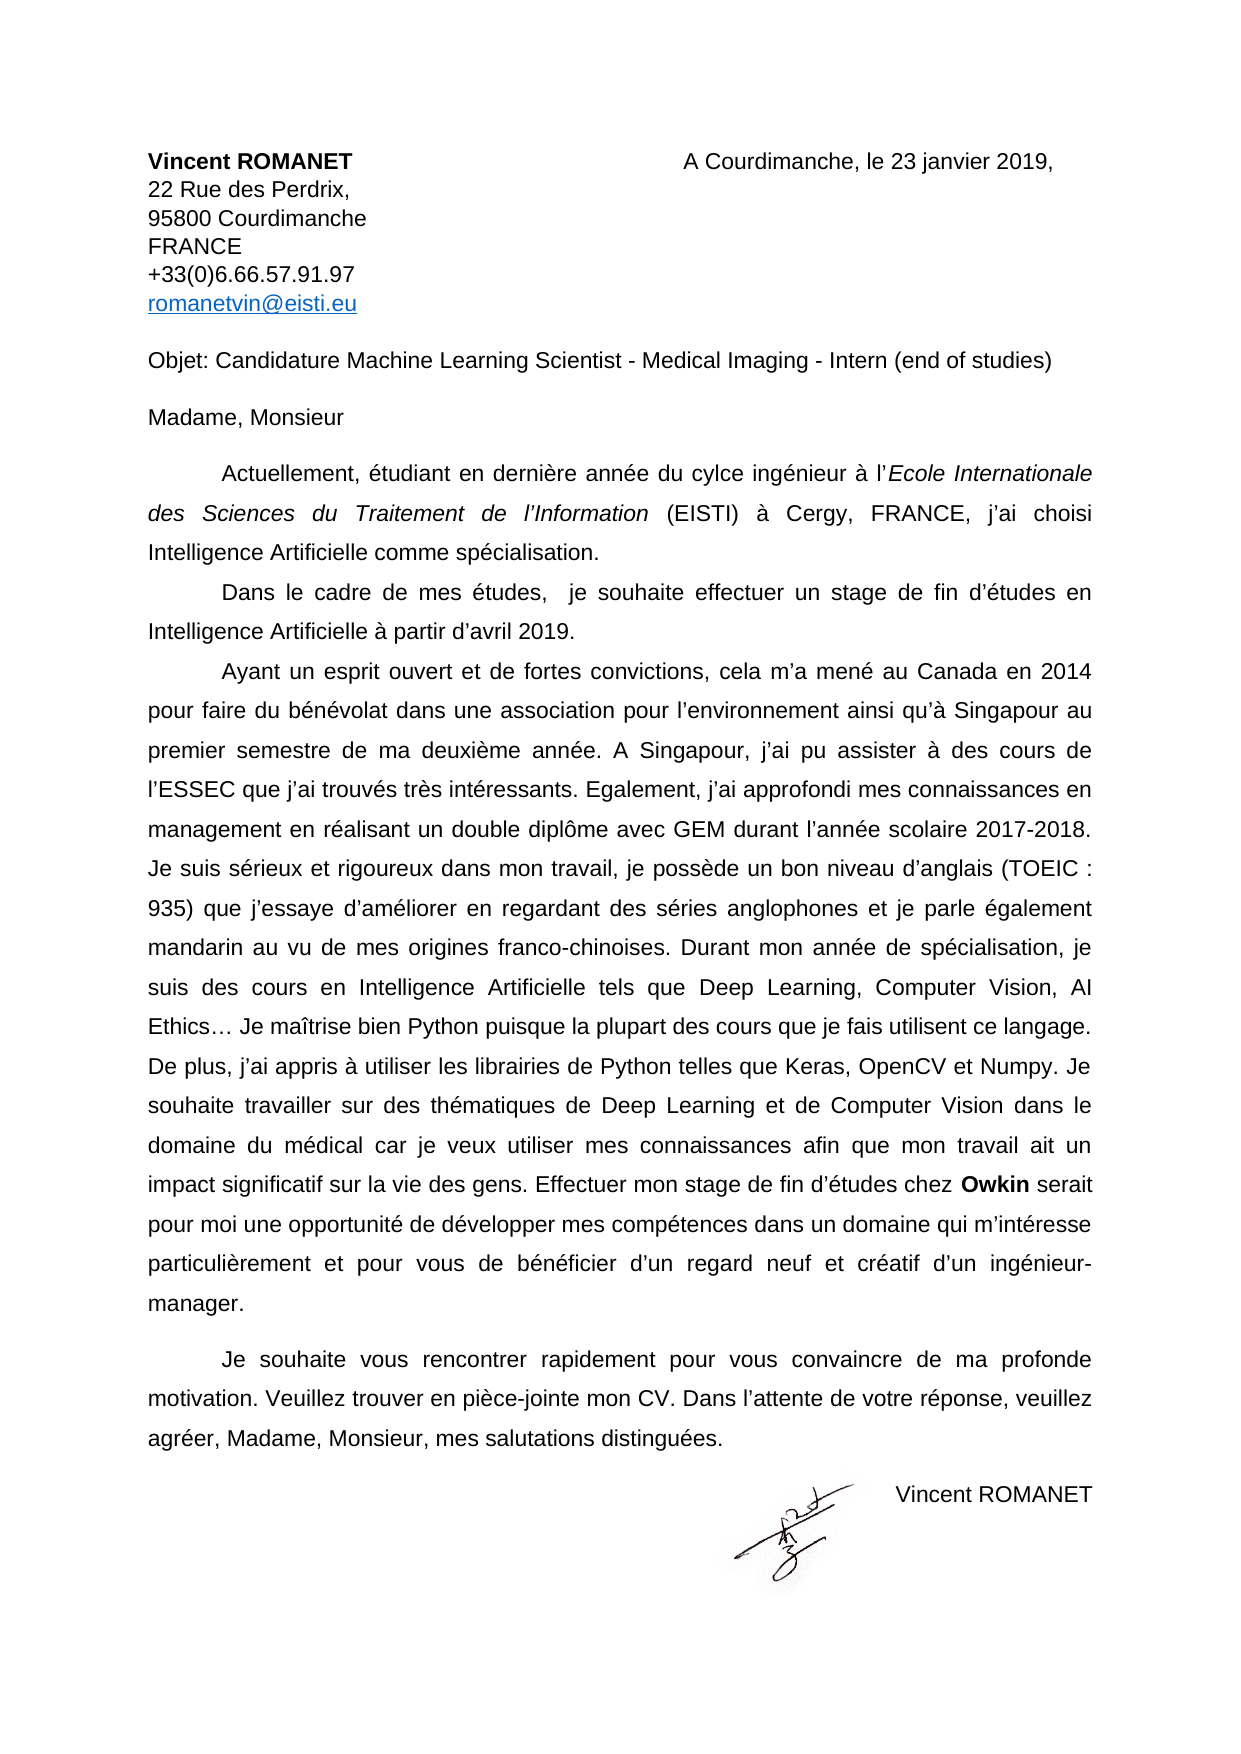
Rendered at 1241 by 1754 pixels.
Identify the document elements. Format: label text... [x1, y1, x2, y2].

text Objet: Candidature Machine Learning Scientist - Medical Imaging - Intern (end of studies) [148, 347, 1093, 373]
text Vincent ROMANET [930, 1481, 1093, 1507]
text Vincent ROMANET A Courdimanche, le 23 janvier 2019, [148, 148, 1093, 174]
text 95800 Courdimanche [148, 204, 1093, 231]
text Madame, Monsieur [148, 403, 1093, 430]
picture [686, 1369, 930, 1754]
text Ayant un esprit ouvert et de fortes convictions, cela m’a mené au Canada en 2014 pour faire du bénévolat dans une association pour l’environnement ainsi qu’à Singapour au premier semestre de ma deuxième année. A Singapour, j’ai pu assister à des cours de l’ESSEC que j’ai trouvés très intéressants. Egalement, j’ai approfondi mes connaissances en management en réalisant un double diplôme avec GEM durant l’année scolaire 2017-2018. Je suis sérieux et rigoureux dans mon travail, je possède un bon niveau d’anglais (TOEIC : 935) que j’essaye d’améliorer en regardant des séries anglophones et je parle également mandarin au vu de mes origines franco-chinoises. Durant mon année de spécialisation, je suis des cours en Intelligence Artificielle tels que Deep Learning, Computer Vision, AI Ethics… Je maîtrise bien Python puisque la plupart des cours que je fais utilisent ce langage. De plus, j’ai appris à utiliser les librairies de Python telles que Keras, OpenCV et Numpy. Je souhaite travailler sur des thématiques de Deep Learning et de Computer Vision dans le domaine du médical car je veux utiliser mes connaissances afin que mon travail ait un impact significatif sur la vie des gens. Effectuer mon stage de fin d’études chez Owkin serait pour moi une opportunité de développer mes compétences dans un domaine qui m’intéresse particulièrement et pour vous de bénéficier d’un regard neuf et créatif d’un ingénieur-manager. [148, 658, 1093, 1316]
text Vincent ROMANET [148, 1481, 686, 1507]
text Actuellement, étudiant en dernière année du cylce ingénieur à l’Ecole Internationale des Sciences du Traitement de l’Information (EISTI) à Cergy, FRANCE, j’ai choisi Intelligence Artificielle comme spécialisation. [148, 460, 1093, 566]
text Dans le cadre de mes études, je souhaite effectuer un stage de fin d’études en Intelligence Artificielle à partir d’avril 2019. [148, 579, 1093, 645]
text Je souhaite vous rencontrer rapidement pour vous convaincre de ma profonde motivation. Veuillez trouver en pièce-jointe mon CV. Dans l’attente de votre réponse, veuillez agréer, Madame, Monsieur, mes salutations distinguées. [148, 1346, 1093, 1451]
text romanetvin@eisti.eu [148, 290, 1093, 316]
text +33(0)6.66.57.91.97 [148, 261, 1093, 288]
text 22 Rue des Perdrix, [148, 176, 1093, 202]
text FRANCE [148, 233, 1093, 259]
